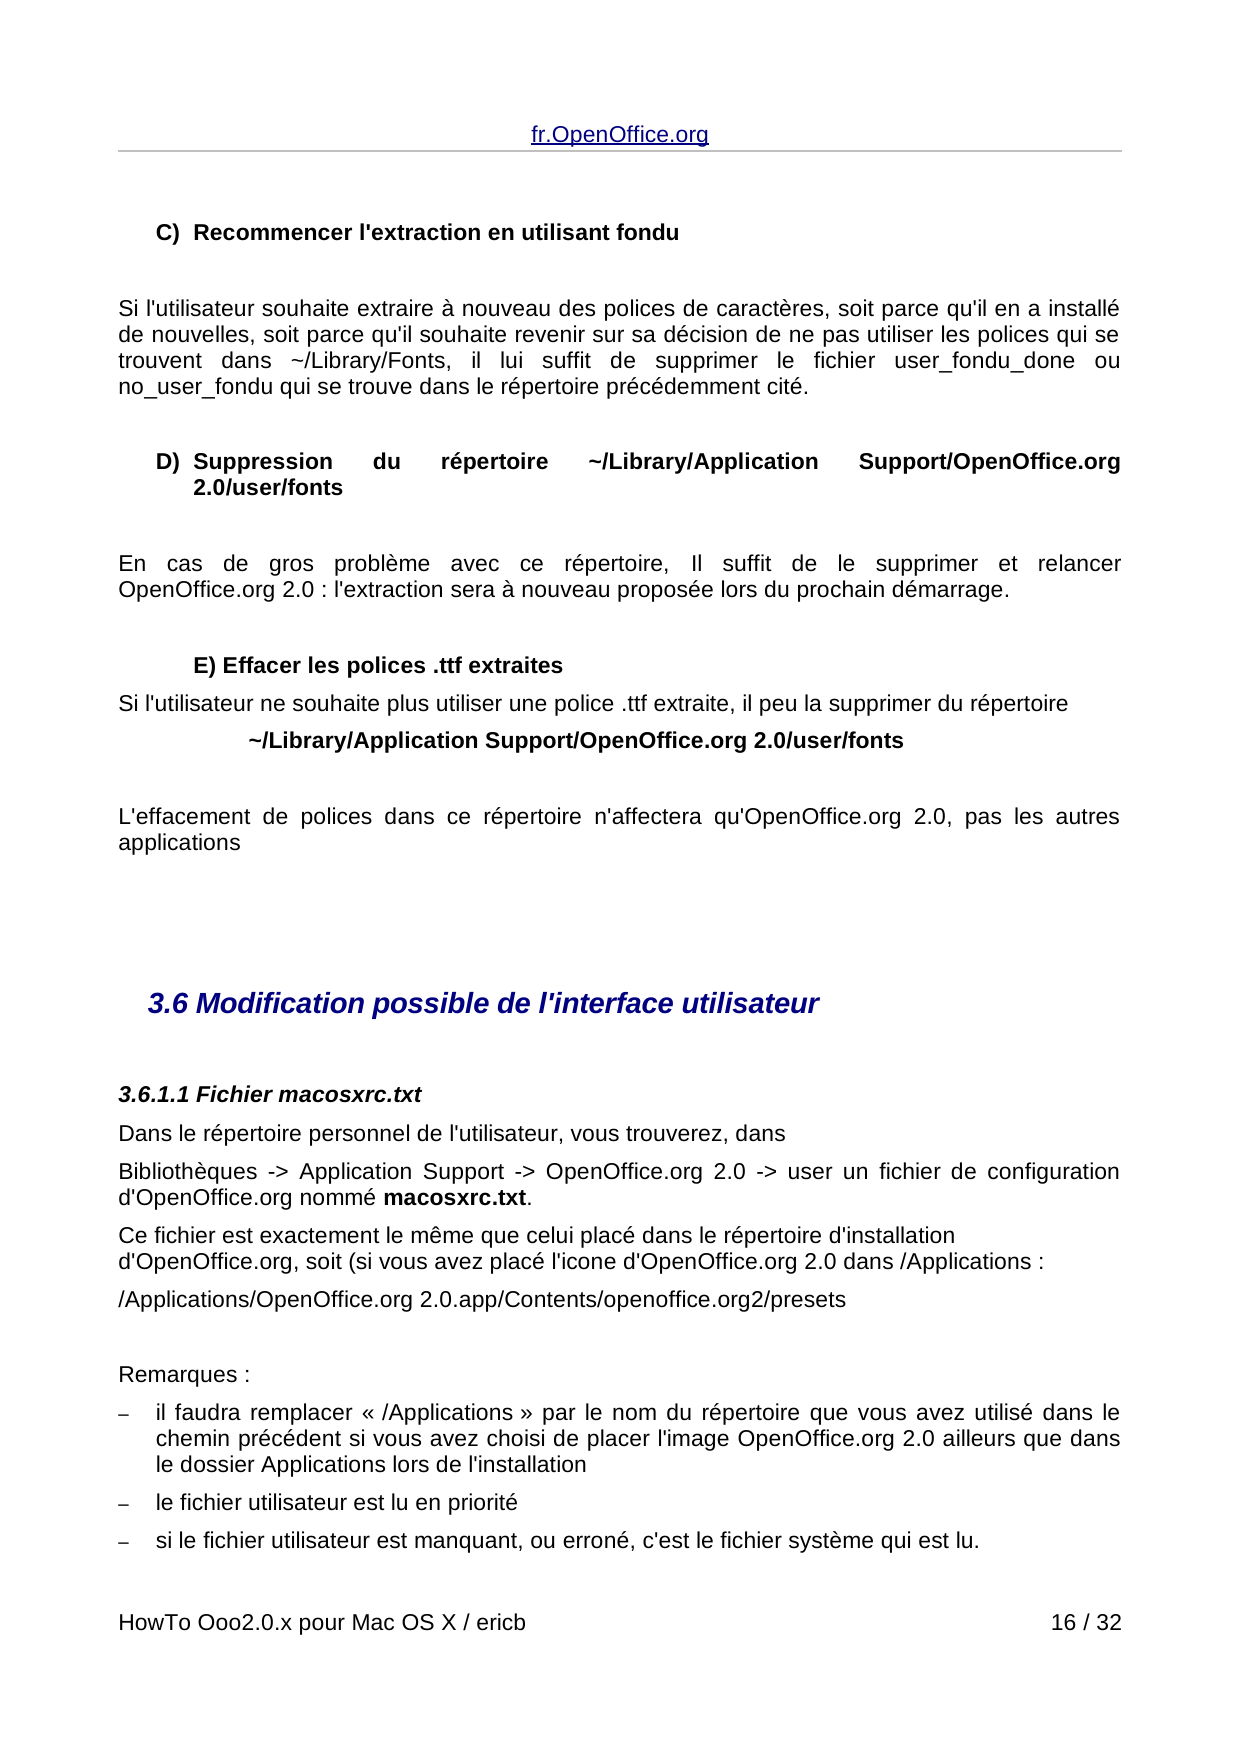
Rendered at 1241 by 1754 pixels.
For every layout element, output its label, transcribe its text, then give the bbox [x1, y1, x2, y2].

text L'effacement de polices dans ce répertoire n'affectera qu'OpenOffice.org 2.0, pas les autres applications [118, 803, 1122, 855]
text Bibliothèques -> Application Support -> OpenOffice.org 2.0 -> user un fichier de configuration d'OpenOffice.org nommé macosxrc.txt. [118, 1158, 1122, 1210]
text Si l'utilisateur souhaite extraire à nouveau des polices de caractères, soit parce qu'il en a installé de nouvelles, soit parce qu'il souhaite revenir sur sa décision de ne pas utiliser les polices qui se trouvent dans ~/Library/Fonts, il lui suffit de supprimer le fichier user_fondu_done ou no_user_fondu qui se trouve dans le répertoire précédemment cité. [118, 295, 1122, 399]
list Recommencer l'extraction en utilisant fondu [156, 219, 1122, 245]
subtitle Modification possible de l'interface utilisateur [148, 987, 1122, 1019]
list il faudra remplacer « /Applications » par le nom du répertoire que vous avez utilisé dans le chemin précédent si vous avez choisi de placer l'image OpenOffice.org 2.0 ailleurs que dans le dossier Applications lors de l'installation [118, 1399, 1122, 1477]
list si le fichier utilisateur est manquant, ou erroné, c'est le fichier système qui est lu. [118, 1527, 1122, 1553]
list le fichier utilisateur est lu en priorité [118, 1489, 1122, 1515]
subtitle 3.6.1.1 Fichier macosxrc.txt [118, 1082, 1122, 1108]
text Ce fichier est exactement le même que celui placé dans le répertoire d'installation d'OpenOffice.org, soit (si vous avez placé l'icone d'OpenOffice.org 2.0 dans /Applications : [118, 1222, 1122, 1274]
text Remarques : [118, 1362, 1122, 1388]
text /Applications/OpenOffice.org 2.0.app/Contents/openoffice.org2/presets [118, 1286, 1122, 1312]
list Suppression du répertoire ~/Library/Application Support/OpenOffice.org 2.0/user/fonts [156, 449, 1122, 501]
text ~/Library/Application Support/OpenOffice.org 2.0/user/fonts [118, 728, 1122, 754]
list E) Effacer les polices .ttf extraites [156, 652, 1122, 678]
text Si l'utilisateur ne souhaite plus utiliser une police .ttf extraite, il peu la supprimer du répertoire [118, 690, 1122, 716]
text Dans le répertoire personnel de l'utilisateur, vous trouverez, dans [118, 1120, 1122, 1146]
text En cas de gros problème avec ce répertoire, Il suffit de le supprimer et relancer OpenOffice.org 2.0 : l'extraction sera à nouveau proposée lors du prochain démarrage. [118, 550, 1122, 602]
